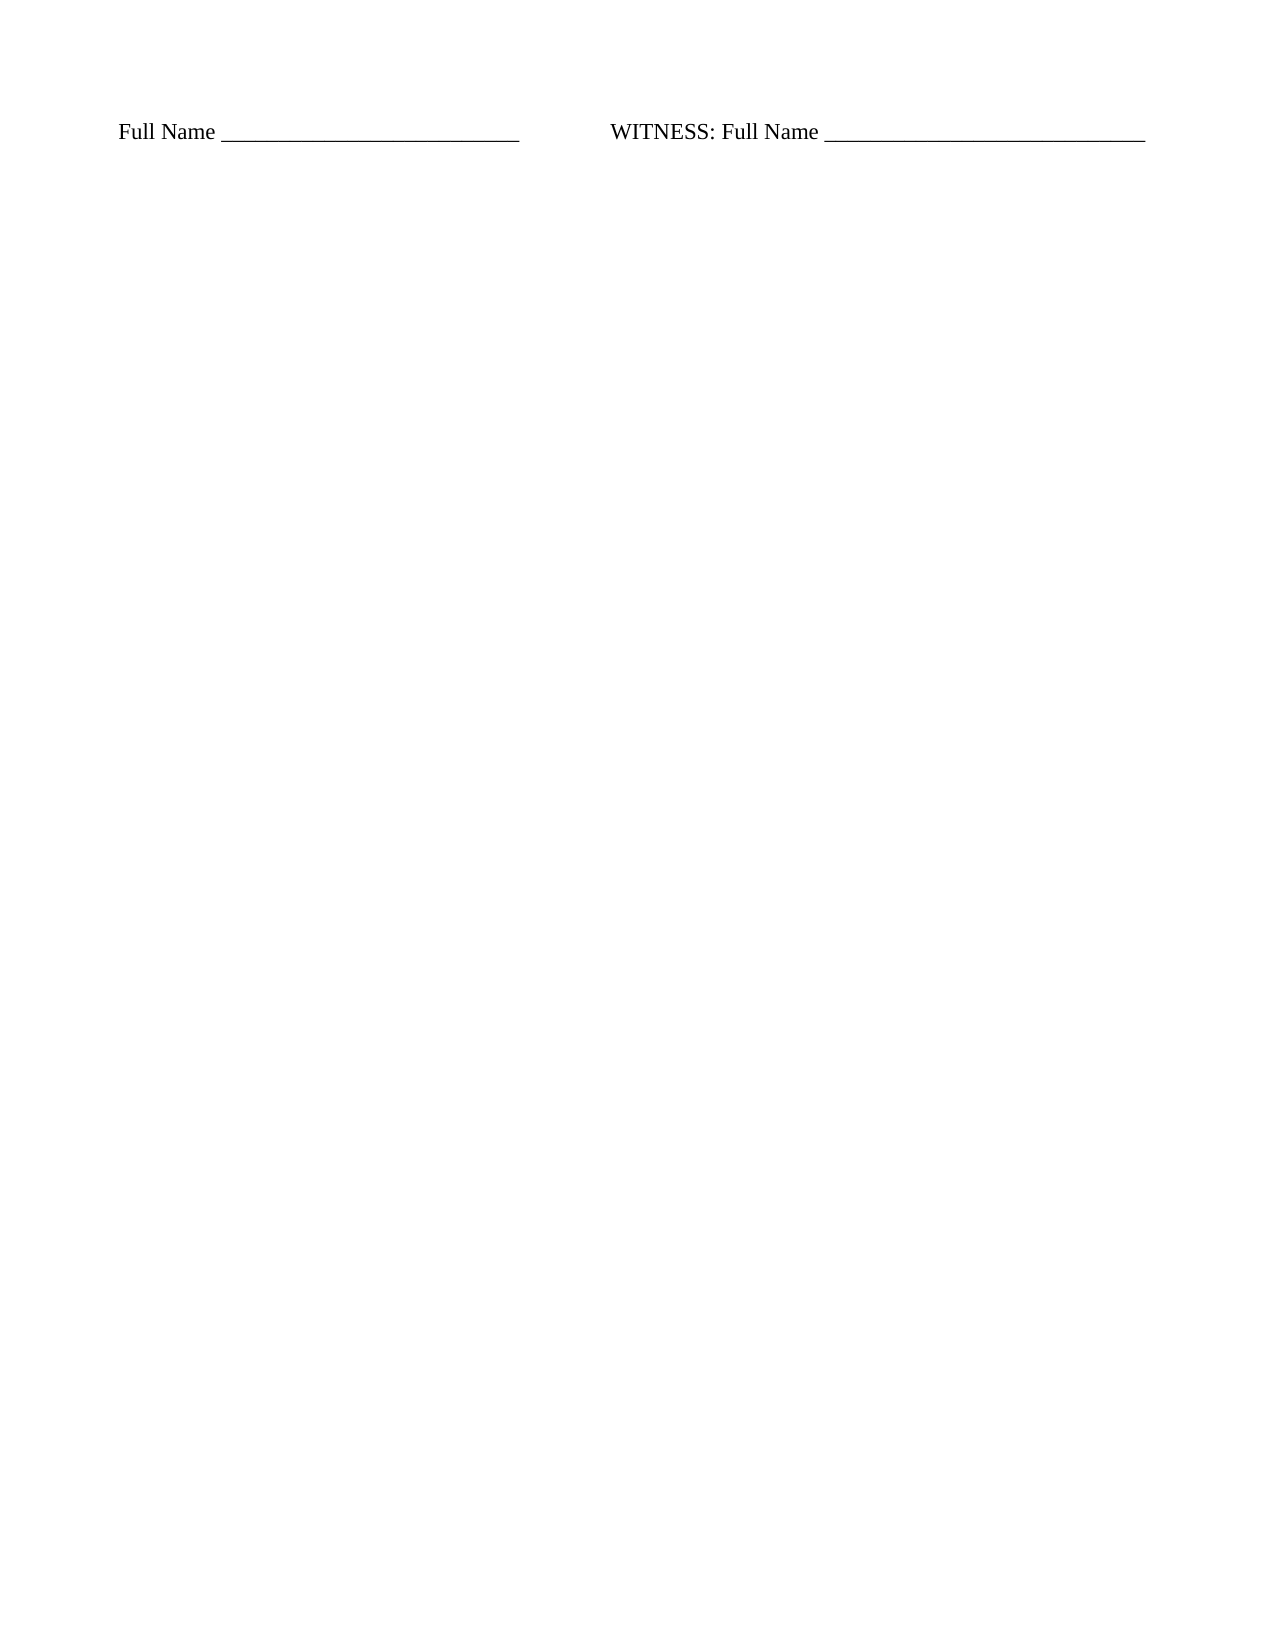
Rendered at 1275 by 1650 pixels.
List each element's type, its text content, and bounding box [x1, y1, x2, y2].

text Full Name __________________________ WITNESS: Full Name ____________________________ [118, 118, 1157, 144]
